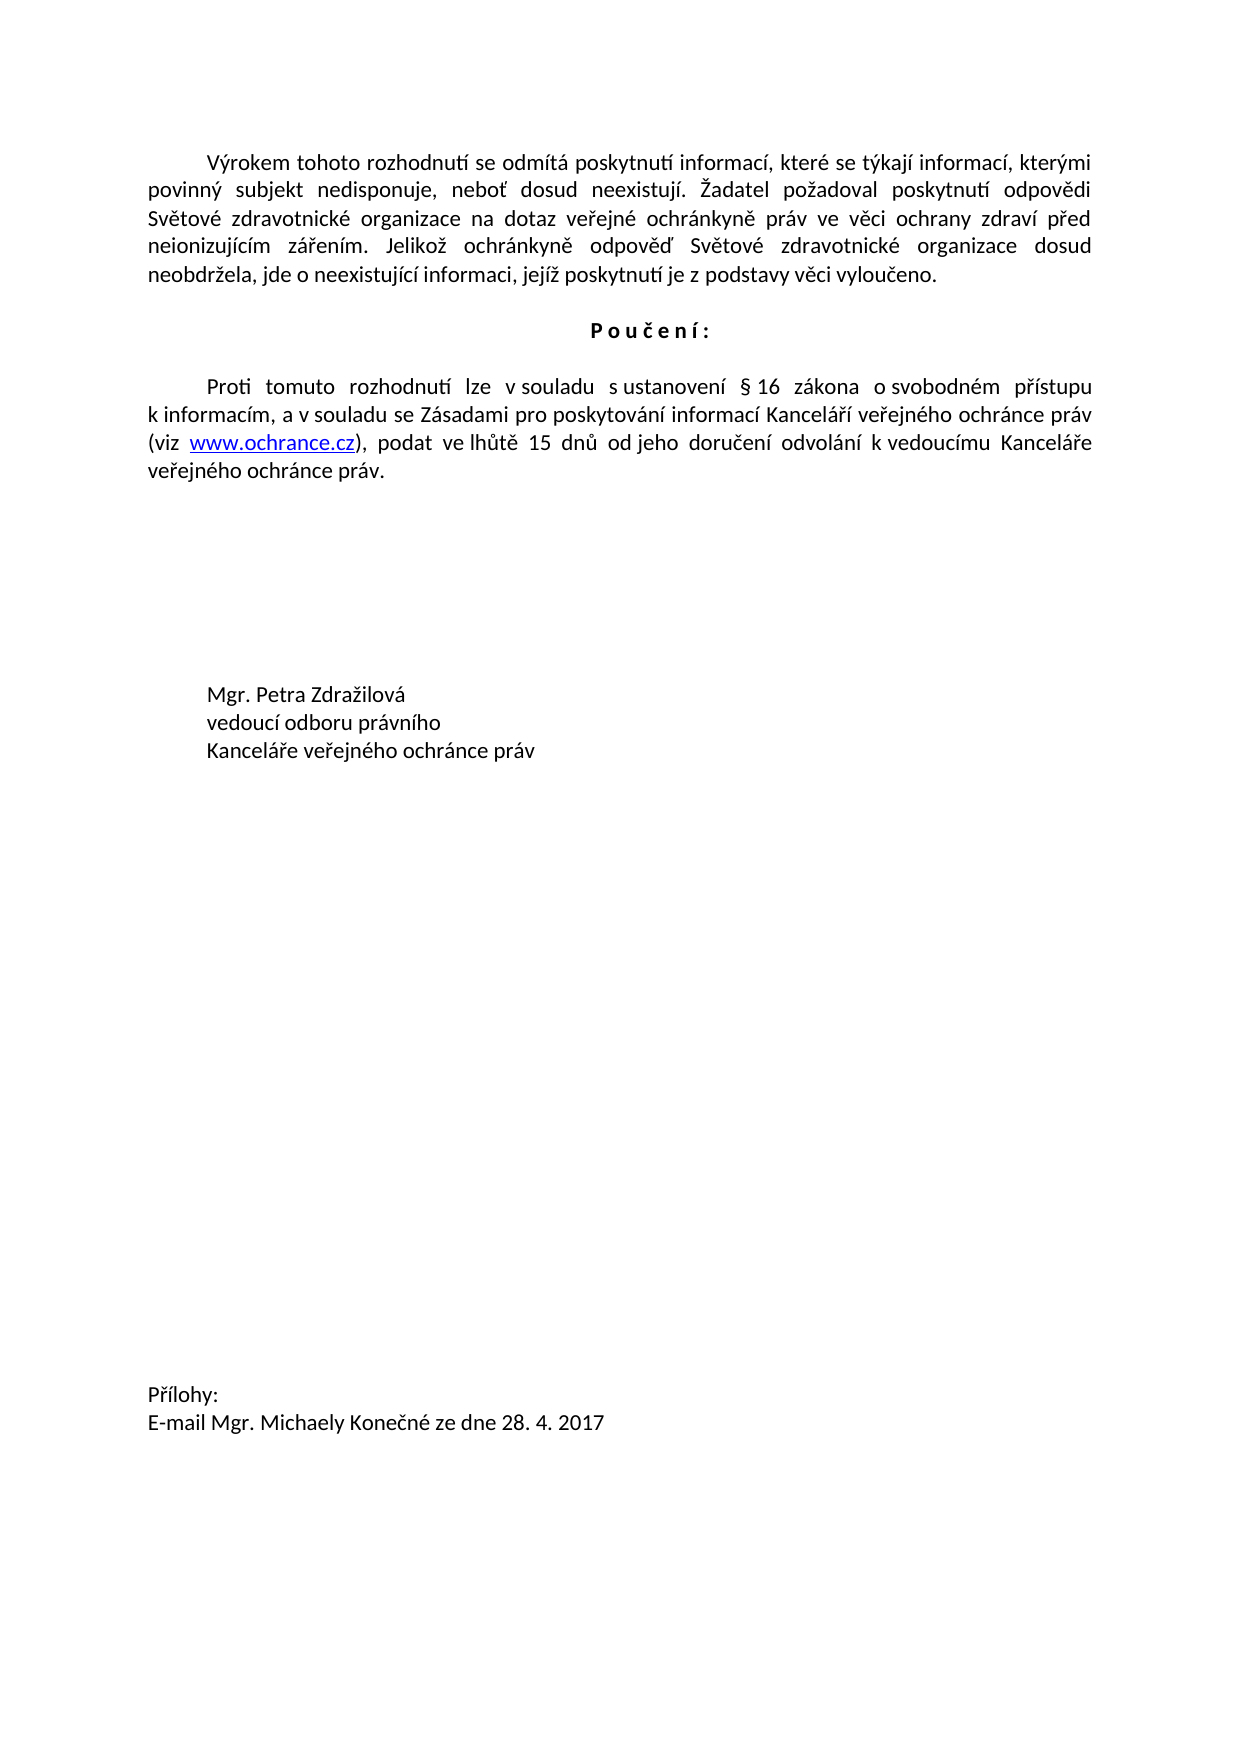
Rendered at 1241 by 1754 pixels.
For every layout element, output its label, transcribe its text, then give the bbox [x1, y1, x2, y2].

text E-mail Mgr. Michaely Konečné ze dne 28. 4. 2017 [148, 1408, 1093, 1437]
text Proti tomuto rozhodnutí lze v souladu s ustanovení § 16 zákona o svobodném přístupu k informacím, a v souladu se Zásadami pro poskytování informací Kanceláří veřejného ochránce práv (viz www.ochrance.cz), podat ve lhůtě 15 dnů od jeho doručení odvolání k vedoucímu Kanceláře veřejného ochránce práv. [148, 372, 1093, 484]
text vedoucí odboru právního [148, 708, 1093, 736]
text Mgr. Petra Zdražilová [148, 680, 1093, 708]
text P o u č e n í : [148, 316, 1093, 344]
text Přílohy: [148, 1381, 1093, 1408]
text Výrokem tohoto rozhodnutí se odmítá poskytnutí informací, které se týkají informací, kterými povinný subjekt nedisponuje, neboť dosud neexistují. Žadatel požadoval poskytnutí odpovědi Světové zdravotnické organizace na dotaz veřejné ochránkyně práv ve věci ochrany zdraví před neionizujícím zářením. Jelikož ochránkyně odpověď Světové zdravotnické organizace dosud neobdržela, jde o neexistující informaci, jejíž poskytnutí je z podstavy věci vyloučeno. [148, 148, 1093, 288]
text Kanceláře veřejného ochránce práv [148, 736, 1093, 764]
